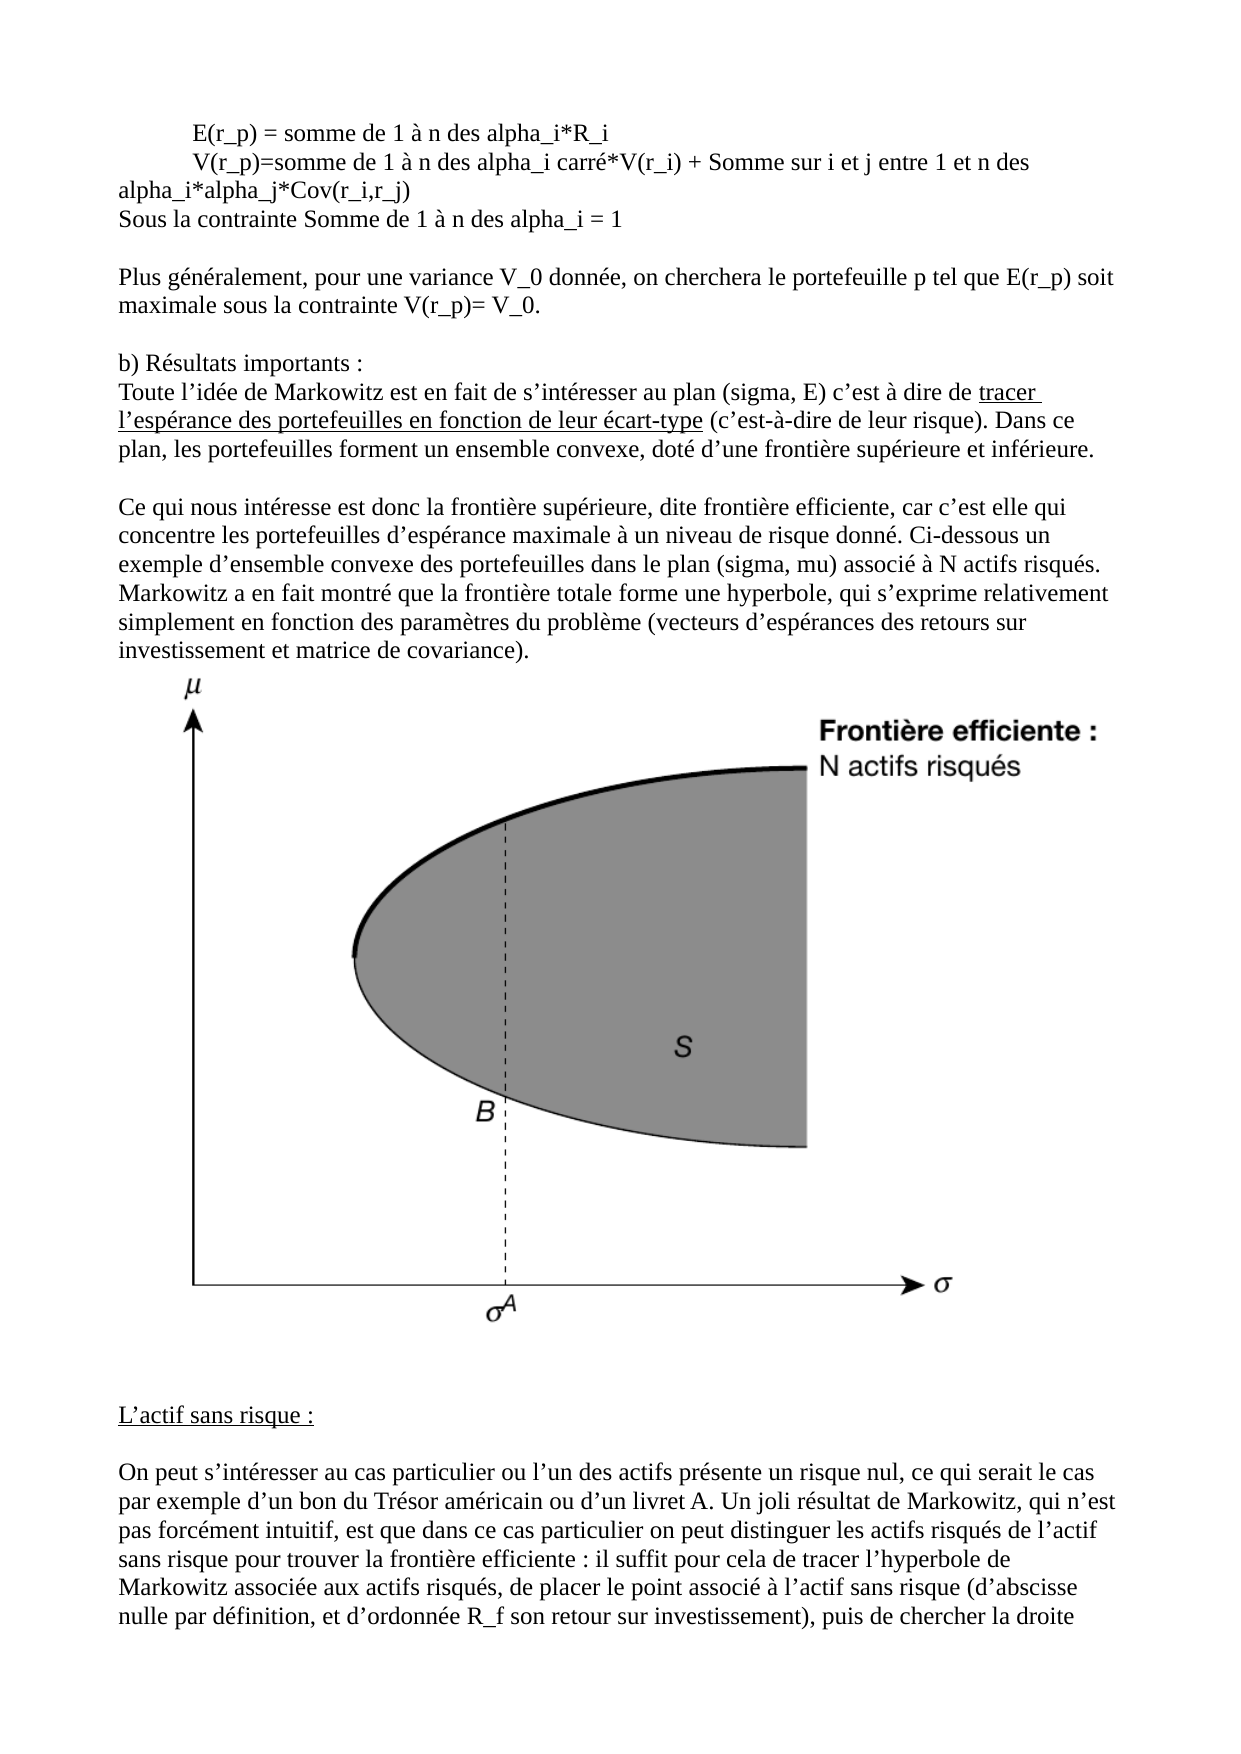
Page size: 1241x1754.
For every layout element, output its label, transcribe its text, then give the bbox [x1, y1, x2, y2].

text Sous la contrainte Somme de 1 à n des alpha_i = 1 [118, 204, 1122, 233]
text On peut s’intéresser au cas particulier ou l’un des actifs présente un risque nul, ce qui serait le cas par exemple d’un bon du Trésor américain ou d’un livret A. Un joli résultat de Markowitz, qui n’est pas forcément intuitif, est que dans ce cas particulier on peut distinguer les actifs risqués de l’actif sans risque pour trouver la frontière efficiente : il suffit pour cela de tracer l’hyperbole de Markowitz associée aux actifs risqués, de placer le point associé à l’actif sans risque (d’abscisse nulle par définition, et d’ordonnée R_f son retour sur investissement), puis de chercher la droite [118, 1457, 1122, 1630]
text V(r_p)=somme de 1 à n des alpha_i carré*V(r_i) + Somme sur i et j entre 1 et n des alpha_i*alpha_j*Cov(r_i,r_j) [118, 147, 1122, 204]
text L’actif sans risque : [118, 1400, 1122, 1429]
text b) Résultats importants : [118, 348, 1122, 377]
text Ce qui nous intéresse est donc la frontière supérieure, dite frontière efficiente, car c’est elle qui concentre les portefeuilles d’espérance maximale à un niveau de risque donné. Ci-dessous un exemple d’ensemble convexe des portefeuilles dans le plan (sigma, mu) associé à N actifs risqués. Markowitz a en fait montré que la frontière totale forme une hyperbole, qui s’exprime relativement simplement en fonction des paramètres du problème (vecteurs d’espérances des retours sur investissement et matrice de covariance). [118, 492, 1122, 664]
text E(r_p) = somme de 1 à n des alpha_i*R_i [118, 118, 1122, 147]
text Toute l’idée de Markowitz est en fait de s’intéresser au plan (sigma, E) c’est à dire de tracer l’espérance des portefeuilles en fonction de leur écart-type (c’est-à-dire de leur risque). Dans ce plan, les portefeuilles forment un ensemble convexe, doté d’une frontière supérieure et inférieure. [118, 377, 1122, 463]
text Plus généralement, pour une variance V_0 donnée, on cherchera le portefeuille p tel que E(r_p) soit maximale sous la contrainte V(r_p)= V_0. [118, 262, 1122, 319]
picture [118, 664, 1123, 1343]
